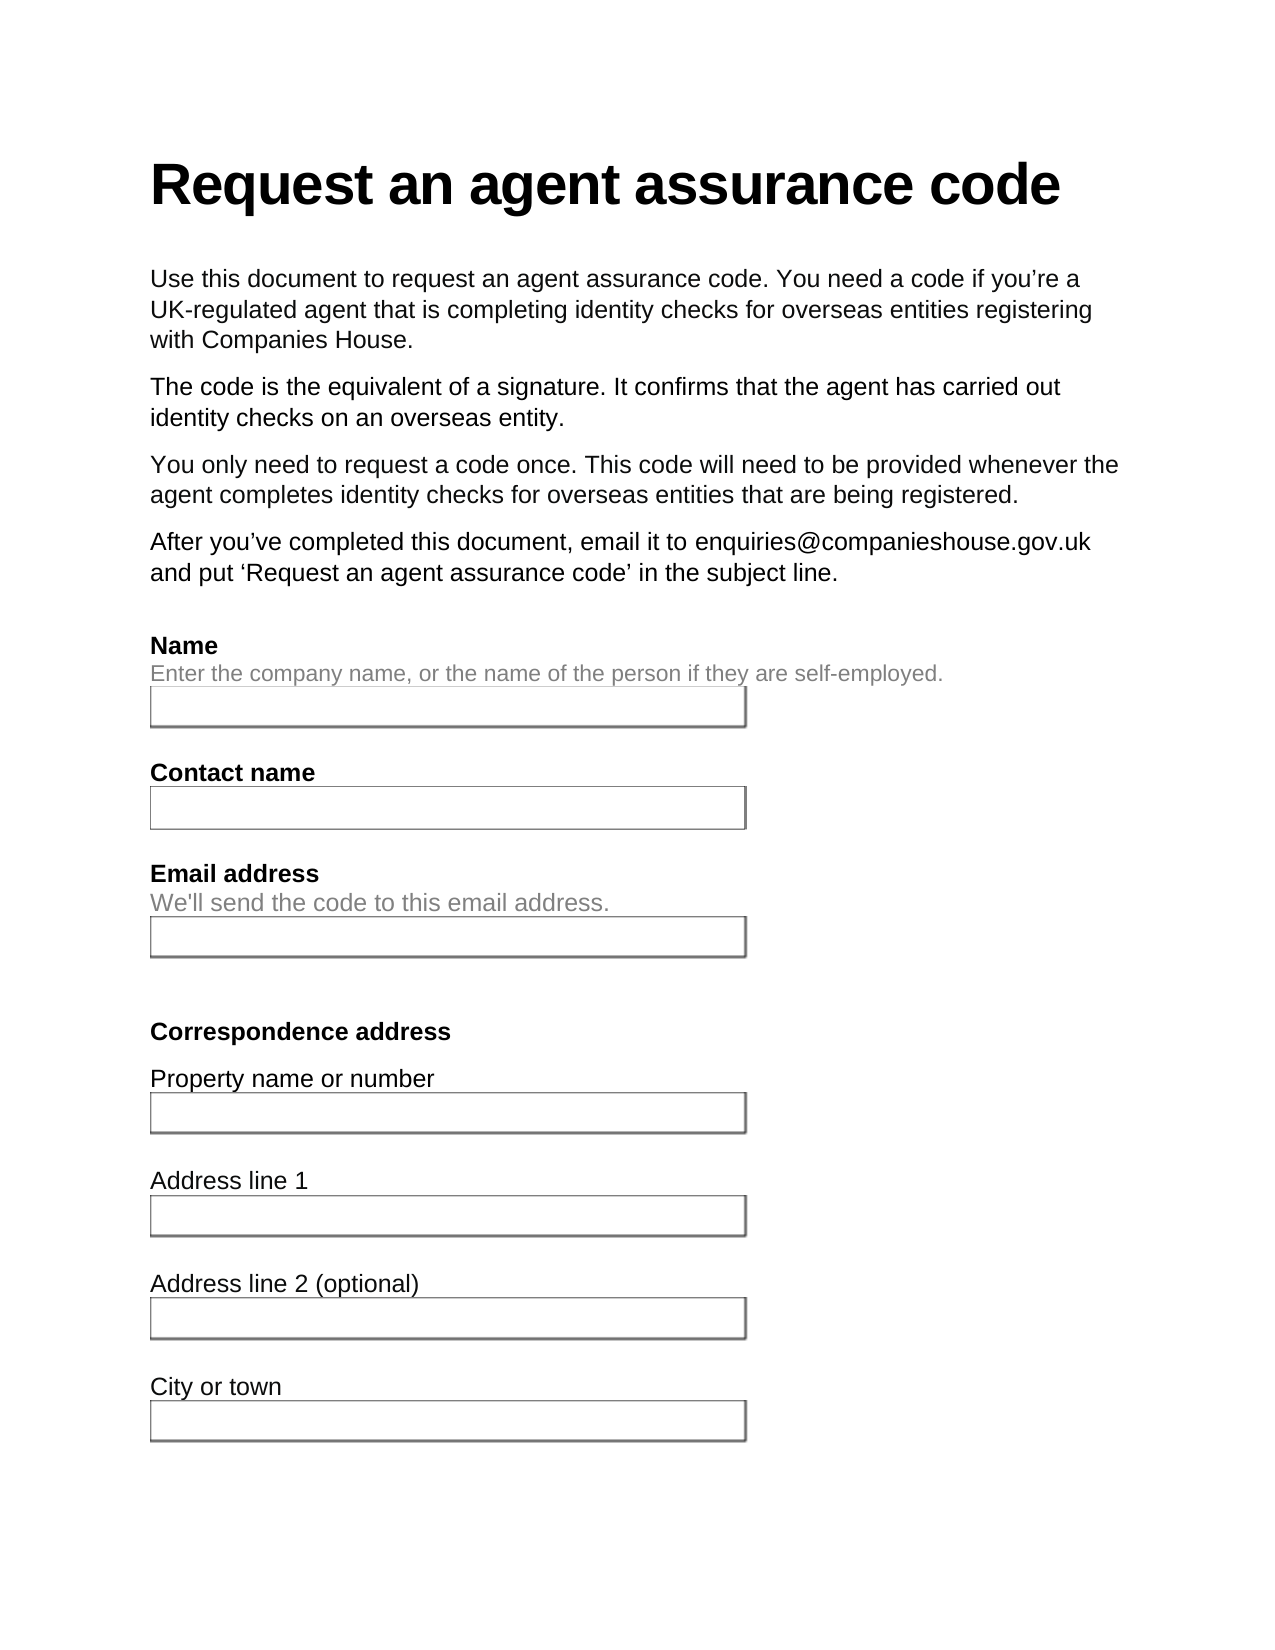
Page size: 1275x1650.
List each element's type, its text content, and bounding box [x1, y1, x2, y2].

title Request an agent assurance code [150, 150, 1125, 217]
text The code is the equivalent of a signature. It confirms that the agent has carried out identity checks on an overseas entity. [150, 372, 1125, 431]
text After you’ve completed this document, email it to enquiries@companieshouse.gov.uk and put ‘Request an agent assurance code’ in the subject line. [150, 527, 1125, 586]
text Contact name [150, 758, 1125, 786]
text Name [150, 631, 1125, 660]
text Email address We'll send the code to this email address. [150, 859, 1125, 916]
text City or town [150, 1372, 1125, 1401]
text Property name or number [150, 1063, 1125, 1092]
text Enter the company name, or the name of the person if they are self-employed. [150, 660, 1125, 686]
text Address line 1 [150, 1166, 1125, 1195]
text You only need to request a code once. This code will need to be provided whenever the agent completes identity checks for overseas entities that are being registered. [150, 449, 1125, 509]
text Correspondence address [150, 1017, 1125, 1046]
text Address line 2 (optional) [150, 1269, 1125, 1298]
text Use this document to request an agent assurance code. You need a code if you’re a UK-regulated agent that is completing identity checks for overseas entities registering with Companies House. [150, 264, 1125, 354]
